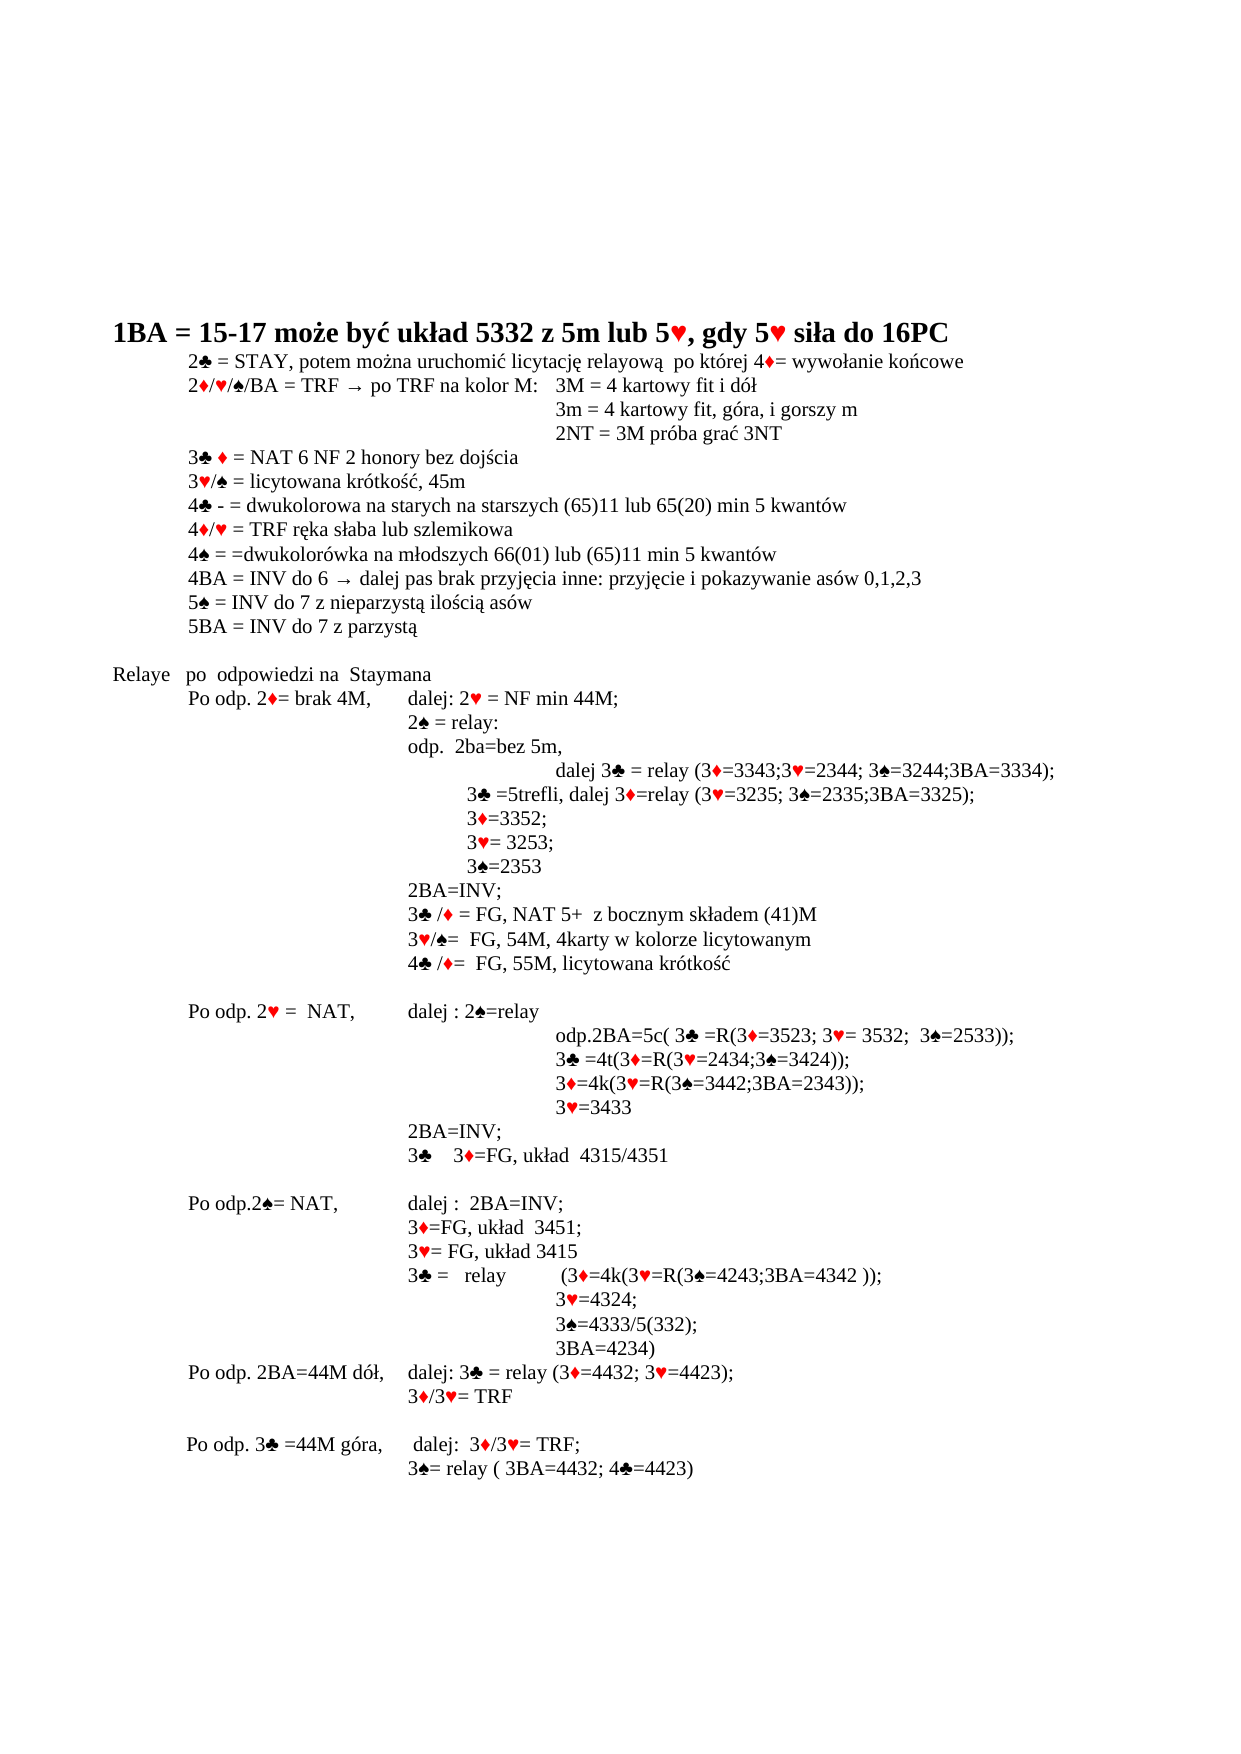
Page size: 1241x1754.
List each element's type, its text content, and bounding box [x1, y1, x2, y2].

text 3♥=3433 [114, 1095, 1114, 1119]
text 2♦/♥/♠/BA = TRF → po TRF na kolor M: 3M = 4 kartowy fit i dół [112, 373, 1114, 397]
text 3♣ = relay (3♦=4k(3♥=R(3♠=4243;3BA=4342 )); [262, 1263, 1114, 1287]
text 3BA=4234) [409, 1336, 1114, 1359]
text 4♦/♥ = TRF ręka słaba lub szlemikowa [112, 517, 1114, 541]
text 3♠= relay ( 3BA=4432; 4♣=4423) [334, 1456, 1114, 1480]
text 2NT = 3M próba grać 3NT [408, 421, 1114, 445]
text odp. 2ba=bez 5m, [262, 734, 1114, 758]
text 3♣ =5trefli, dalej 3♦=relay (3♥=3235; 3♠=2335;3BA=3325); [467, 782, 1114, 806]
text dalej 3♣ = relay (3♦=3343;3♥=2344; 3♠=3244;3BA=3334); [409, 758, 1114, 782]
text Po odp. 2♦= brak 4M, dalej: 2♥ = NF min 44M; [112, 686, 1114, 710]
text 3♥/♠= FG, 54M, 4karty w kolorze licytowanym [260, 926, 1114, 951]
text 4♣ - = dwukolorowa na starych na starszych (65)11 lub 65(20) min 5 kwantów [112, 493, 1114, 517]
text 3♣ /♦ = FG, NAT 5+ z bocznym składem (41)M [260, 902, 1114, 926]
text 3m = 4 kartowy fit, góra, i gorszy m [408, 397, 1114, 421]
text 5BA = INV do 7 z parzystą [114, 614, 1114, 638]
text 2♠ = relay: [260, 710, 1114, 734]
text 3♥/♠ = licytowana krótkość, 45m [112, 469, 1114, 493]
text Po odp.2♠= NAT, dalej : 2BA=INV; [114, 1191, 1114, 1215]
text 4♣ /♦= FG, 55M, licytowana krótkość [260, 951, 1114, 974]
text 3♠=4333/5(332); [409, 1311, 1114, 1336]
text 3♣ ♦ = NAT 6 NF 2 honory bez dojścia [112, 445, 1114, 469]
text 3♦=3352; [319, 806, 1114, 830]
text 5♠ = INV do 7 z nieparzystą ilością asów [112, 589, 1114, 614]
text 3♦=FG, układ 3451; [262, 1215, 1114, 1239]
text 4♠ = =dwukolorówka na młodszych 66(01) lub (65)11 min 5 kwantów [112, 541, 1114, 566]
text Relaye po odpowiedzi na Staymana [112, 662, 1114, 686]
text Po odp. 2BA=44M dół, dalej: 3♣ = relay (3♦=4432; 3♥=4423); [114, 1359, 1114, 1384]
text 2BA=INV; [260, 1119, 1114, 1143]
text 3♥=4324; [409, 1287, 1114, 1311]
text 2♣ = STAY, potem można uruchomić licytację relayową po której 4♦= wywołanie końcowe [112, 349, 1114, 373]
text odp.2BA=5c( 3♣ =R(3♦=3523; 3♥= 3532; 3♠=2533)); [114, 1023, 1114, 1047]
text 3♦=4k(3♥=R(3♠=3442;3BA=2343)); [114, 1071, 1114, 1095]
text 4BA = INV do 6 → dalej pas brak przyjęcia inne: przyjęcie i pokazywanie asów 0,1,2,3 [114, 566, 1114, 589]
text 2BA=INV; [260, 878, 1114, 902]
text 3♥= 3253; [321, 830, 1114, 854]
text Po odp. 3♣ =44M góra, dalej: 3♦/3♥= TRF; [186, 1432, 1114, 1456]
text Po odp. 2♥ = NAT, dalej : 2♠=relay [112, 999, 1114, 1023]
text 3♣ 3♦=FG, układ 4315/4351 [260, 1143, 1114, 1167]
text 3♥= FG, układ 3415 [262, 1239, 1114, 1263]
text 3♠=2353 [321, 854, 1114, 878]
text 3♦/3♥= TRF [262, 1384, 1114, 1408]
text 1BA = 15-17 może być układ 5332 z 5m lub 5♥, gdy 5♥ siła do 16PC [112, 315, 1114, 349]
text 3♣ =4t(3♦=R(3♥=2434;3♠=3424)); [114, 1047, 1114, 1071]
